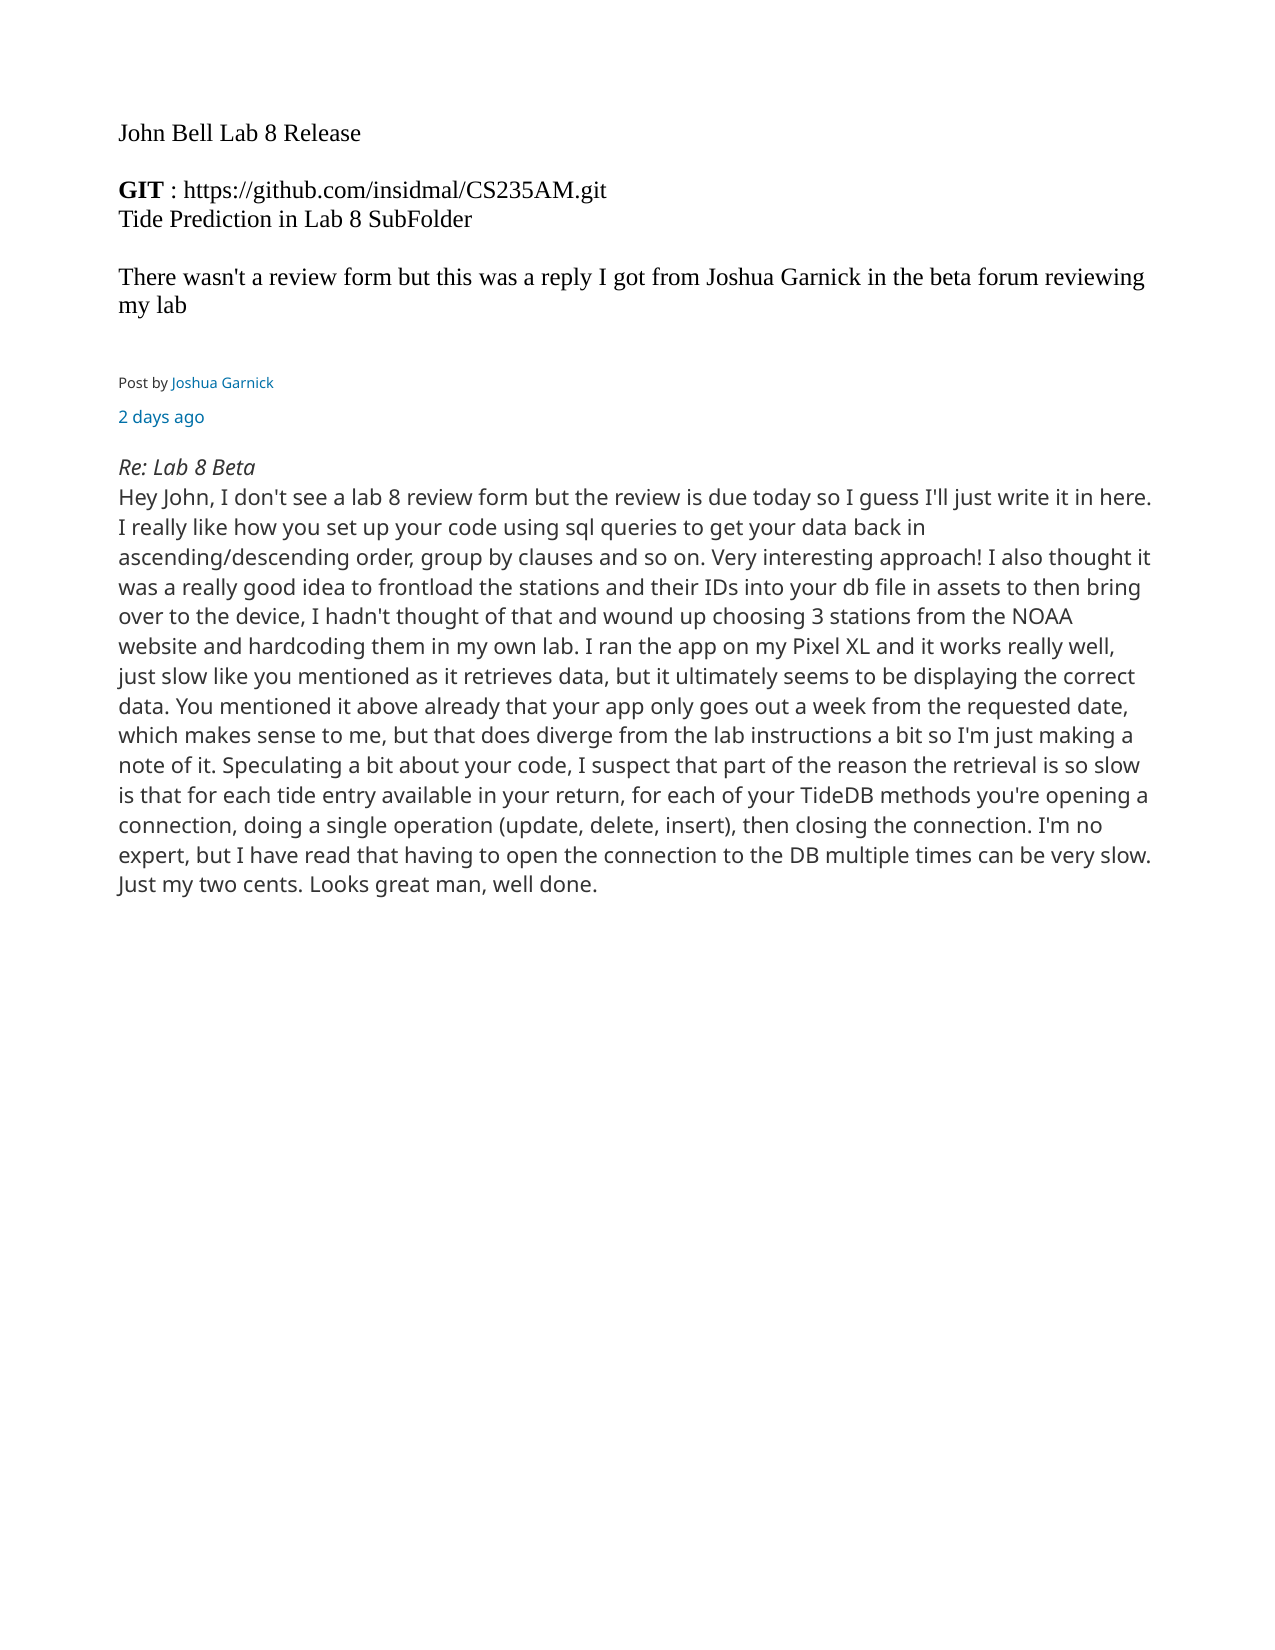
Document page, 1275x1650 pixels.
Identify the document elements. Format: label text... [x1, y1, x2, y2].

text GIT : https://github.com/insidmal/CS235AM.git [118, 176, 1157, 204]
text John Bell Lab 8 Release [118, 118, 1157, 147]
text Hey John, I don't see a lab 8 review form but the review is due today so I guess I'll just write it in here. I really like how you set up your code using sql queries to get your data back in ascending/descending order, group by clauses and so on. Very interesting approach! I also thought it was a really good idea to frontload the stations and their IDs into your db file in assets to then bring over to the device, I hadn't thought of that and wound up choosing 3 stations from the NOAA website and hardcoding them in my own lab. I ran the app on my Pixel XL and it works really well, just slow like you mentioned as it retrieves data, but it ultimately seems to be displaying the correct data. You mentioned it above already that your app only goes out a week from the requested date, which makes sense to me, but that does diverge from the lab instructions a bit so I'm just making a note of it. Speculating a bit about your code, I suspect that part of the reason the retrieval is so slow is that for each tide entry available in your return, for each of your TideDB methods you're opening a connection, doing a single operation (update, delete, insert), then closing the connection. I'm no expert, but I have read that having to open the connection to the DB multiple times can be very slow. Just my two cents. Looks great man, well done. [118, 482, 1157, 899]
text Re: Lab 8 Beta [118, 452, 1157, 482]
text Tide Prediction in Lab 8 SubFolder [118, 204, 1157, 233]
text There wasn't a review form but this was a reply I got from Joshua Garnick in the beta forum reviewing my lab [118, 262, 1157, 319]
text 2 days ago [118, 406, 1157, 429]
subtitle Post by Joshua Garnick [118, 373, 1157, 393]
